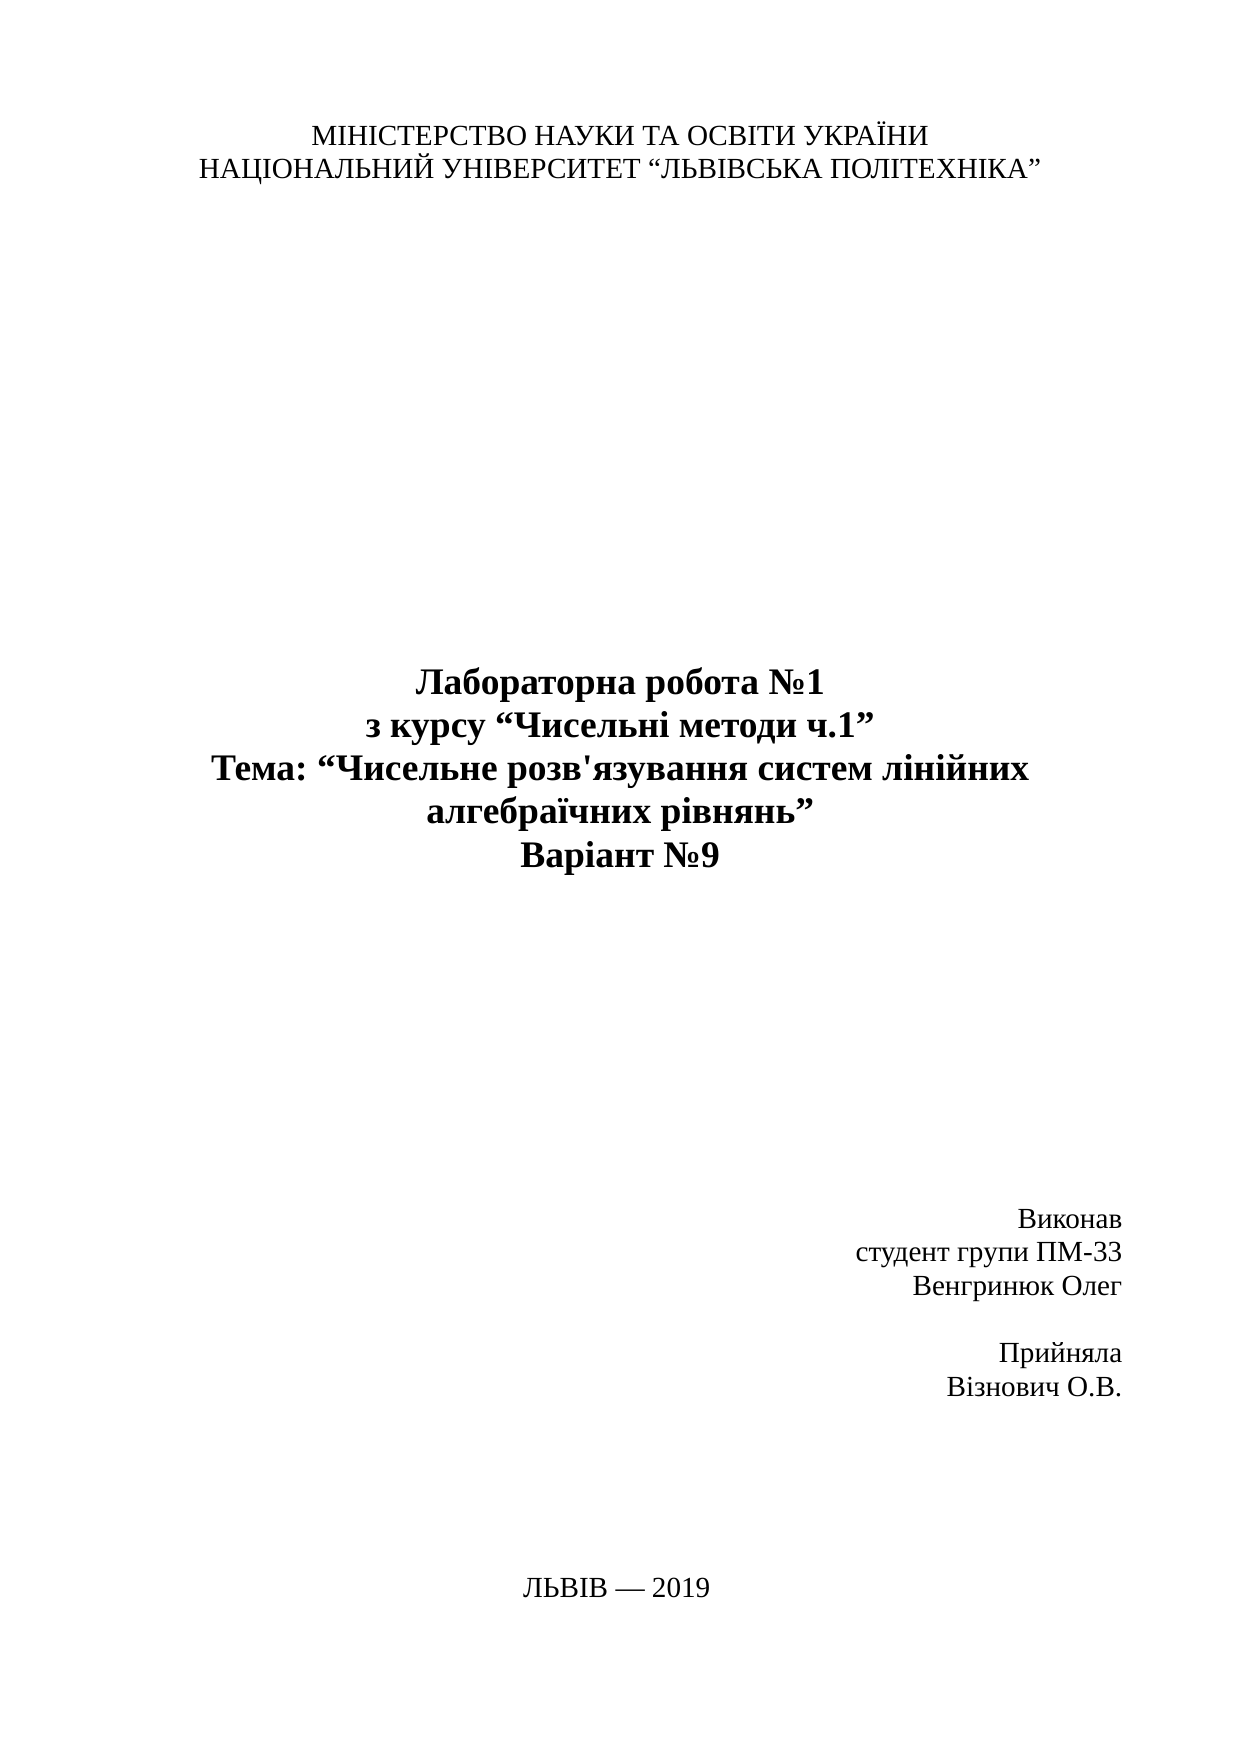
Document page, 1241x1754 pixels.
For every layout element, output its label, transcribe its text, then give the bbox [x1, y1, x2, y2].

text ЛЬВІВ — 2019 [118, 1570, 1122, 1603]
text НАЦІОНАЛЬНИЙ УНІВЕРСИТЕТ “ЛЬВІВСЬКА ПОЛІТЕХНІКА” [118, 152, 1122, 185]
text МІНІСТЕРСТВО НАУКИ ТА ОСВІТИ УКРАЇНИ [118, 118, 1122, 152]
text Венгринюк Олег [118, 1268, 1122, 1302]
text з курсу “Чисельні методи ч.1” Тема: “Чисельне розв'язування систем лінійних алгебраїчних рівнянь” [118, 703, 1122, 832]
text студент групи ПМ-33 [118, 1234, 1122, 1268]
text Виконав [118, 1201, 1122, 1234]
text Прийняла [118, 1335, 1122, 1369]
text Лабораторна робота №1 [118, 659, 1122, 703]
text Візнович О.В. [118, 1369, 1122, 1402]
text Варіант №9 [118, 832, 1122, 875]
